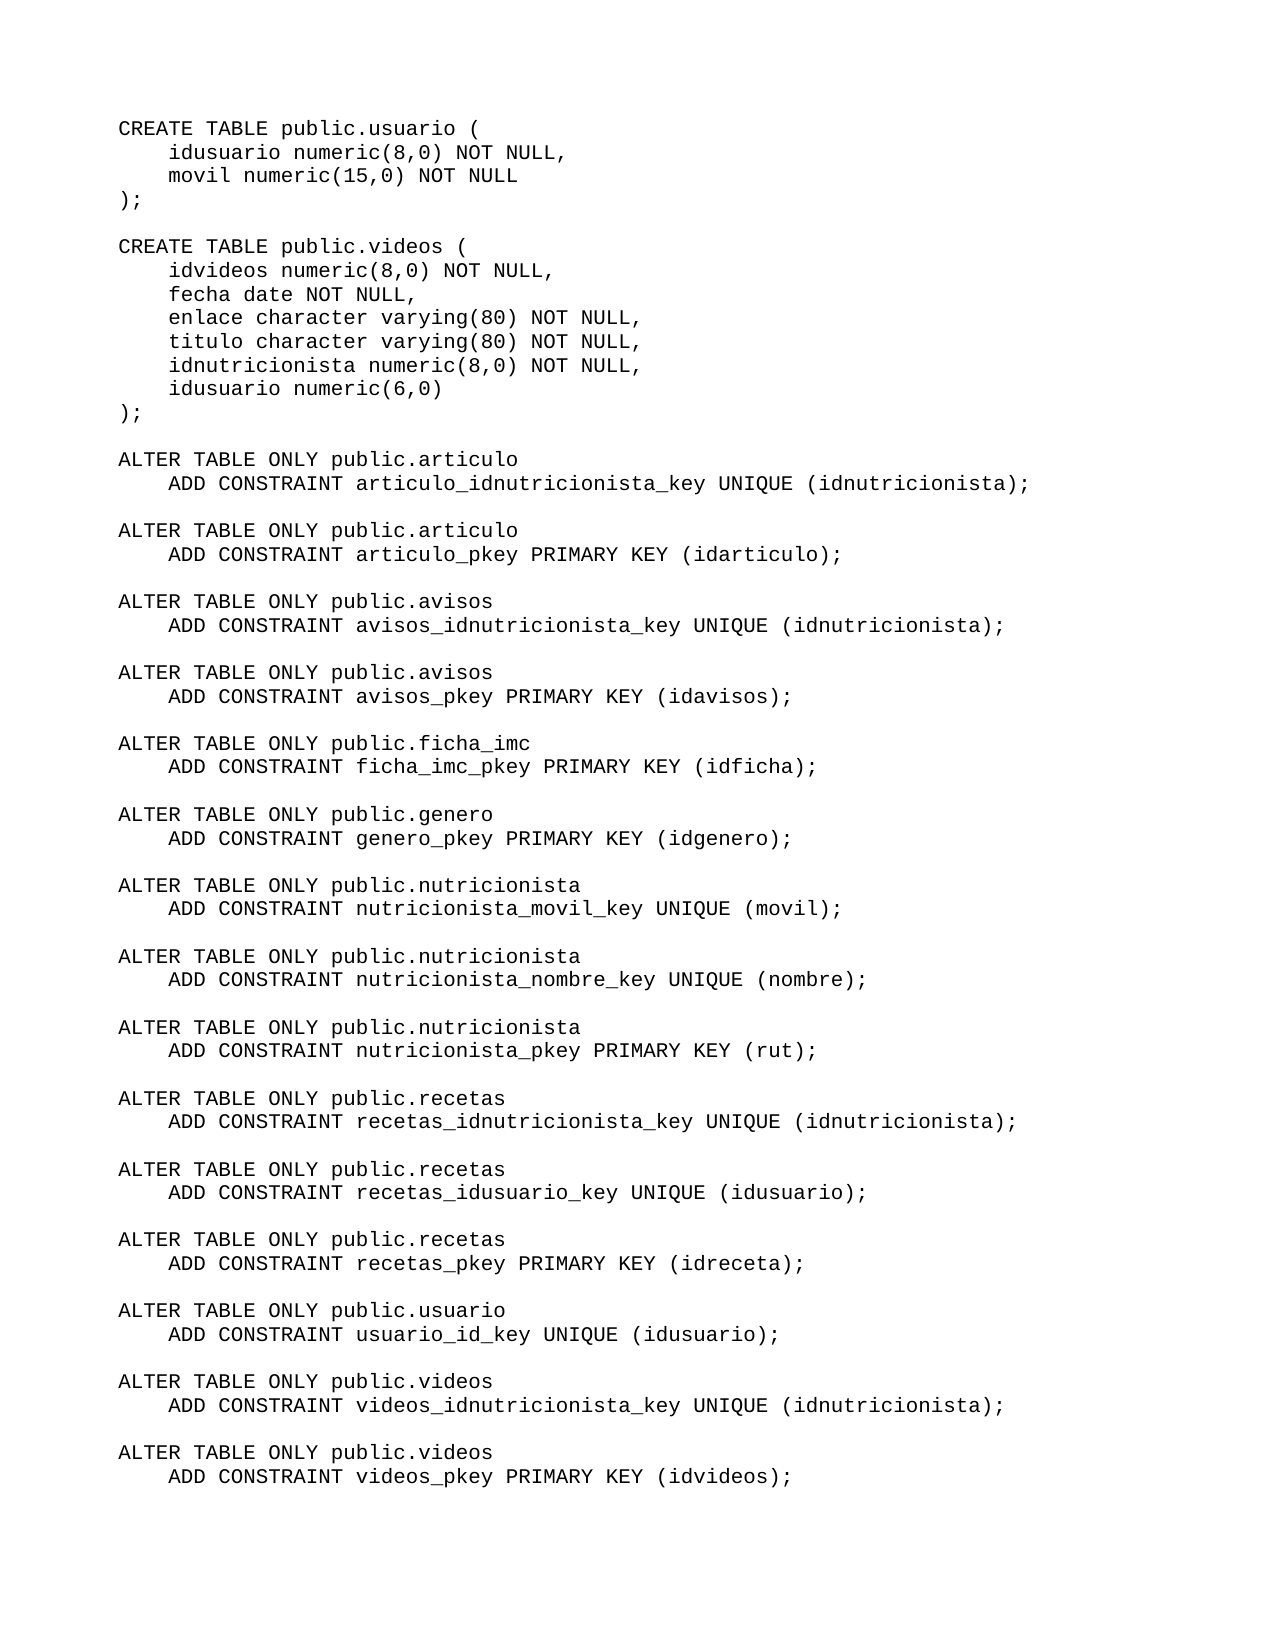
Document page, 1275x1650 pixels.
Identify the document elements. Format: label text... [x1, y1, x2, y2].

text ADD CONSTRAINT nutricionista_movil_key UNIQUE (movil); [118, 898, 1157, 922]
text idusuario numeric(6,0) [118, 378, 1157, 402]
text ALTER TABLE ONLY public.nutricionista [118, 1017, 1157, 1040]
text ALTER TABLE ONLY public.genero [118, 804, 1157, 827]
text idnutricionista numeric(8,0) NOT NULL, [118, 354, 1157, 378]
text ); [118, 189, 1157, 213]
text ADD CONSTRAINT genero_pkey PRIMARY KEY (idgenero); [118, 827, 1157, 851]
text ALTER TABLE ONLY public.recetas [118, 1088, 1157, 1111]
text ADD CONSTRAINT avisos_pkey PRIMARY KEY (idavisos); [118, 686, 1157, 709]
text ALTER TABLE ONLY public.recetas [118, 1229, 1157, 1253]
text titulo character varying(80) NOT NULL, [118, 331, 1157, 354]
text idvideos numeric(8,0) NOT NULL, [118, 260, 1157, 284]
text ALTER TABLE ONLY public.usuario [118, 1300, 1157, 1324]
text ALTER TABLE ONLY public.articulo [118, 520, 1157, 544]
text CREATE TABLE public.usuario ( [118, 118, 1157, 142]
text ALTER TABLE ONLY public.nutricionista [118, 946, 1157, 969]
text ALTER TABLE ONLY public.avisos [118, 591, 1157, 615]
text CREATE TABLE public.videos ( [118, 236, 1157, 260]
text ADD CONSTRAINT nutricionista_pkey PRIMARY KEY (rut); [118, 1040, 1157, 1064]
text ADD CONSTRAINT nutricionista_nombre_key UNIQUE (nombre); [118, 969, 1157, 993]
text fecha date NOT NULL, [118, 284, 1157, 307]
text enlace character varying(80) NOT NULL, [118, 307, 1157, 331]
text ADD CONSTRAINT avisos_idnutricionista_key UNIQUE (idnutricionista); [118, 615, 1157, 638]
text ALTER TABLE ONLY public.videos [118, 1371, 1157, 1395]
text ADD CONSTRAINT recetas_pkey PRIMARY KEY (idreceta); [118, 1253, 1157, 1277]
text ALTER TABLE ONLY public.nutricionista [118, 875, 1157, 898]
text ADD CONSTRAINT articulo_idnutricionista_key UNIQUE (idnutricionista); [118, 473, 1157, 496]
text ADD CONSTRAINT usuario_id_key UNIQUE (idusuario); [118, 1324, 1157, 1348]
text ADD CONSTRAINT ficha_imc_pkey PRIMARY KEY (idficha); [118, 757, 1157, 780]
text ADD CONSTRAINT articulo_pkey PRIMARY KEY (idarticulo); [118, 544, 1157, 567]
text ALTER TABLE ONLY public.articulo [118, 449, 1157, 473]
text ); [118, 402, 1157, 426]
text ALTER TABLE ONLY public.recetas [118, 1158, 1157, 1182]
text ALTER TABLE ONLY public.avisos [118, 662, 1157, 686]
text ALTER TABLE ONLY public.videos [118, 1442, 1157, 1466]
text ADD CONSTRAINT recetas_idnutricionista_key UNIQUE (idnutricionista); [118, 1111, 1157, 1135]
text ADD CONSTRAINT videos_pkey PRIMARY KEY (idvideos); [118, 1466, 1157, 1489]
text ALTER TABLE ONLY public.ficha_imc [118, 733, 1157, 757]
text ADD CONSTRAINT videos_idnutricionista_key UNIQUE (idnutricionista); [118, 1395, 1157, 1419]
text ADD CONSTRAINT recetas_idusuario_key UNIQUE (idusuario); [118, 1182, 1157, 1206]
text idusuario numeric(8,0) NOT NULL, [118, 142, 1157, 165]
text movil numeric(15,0) NOT NULL [118, 165, 1157, 189]
